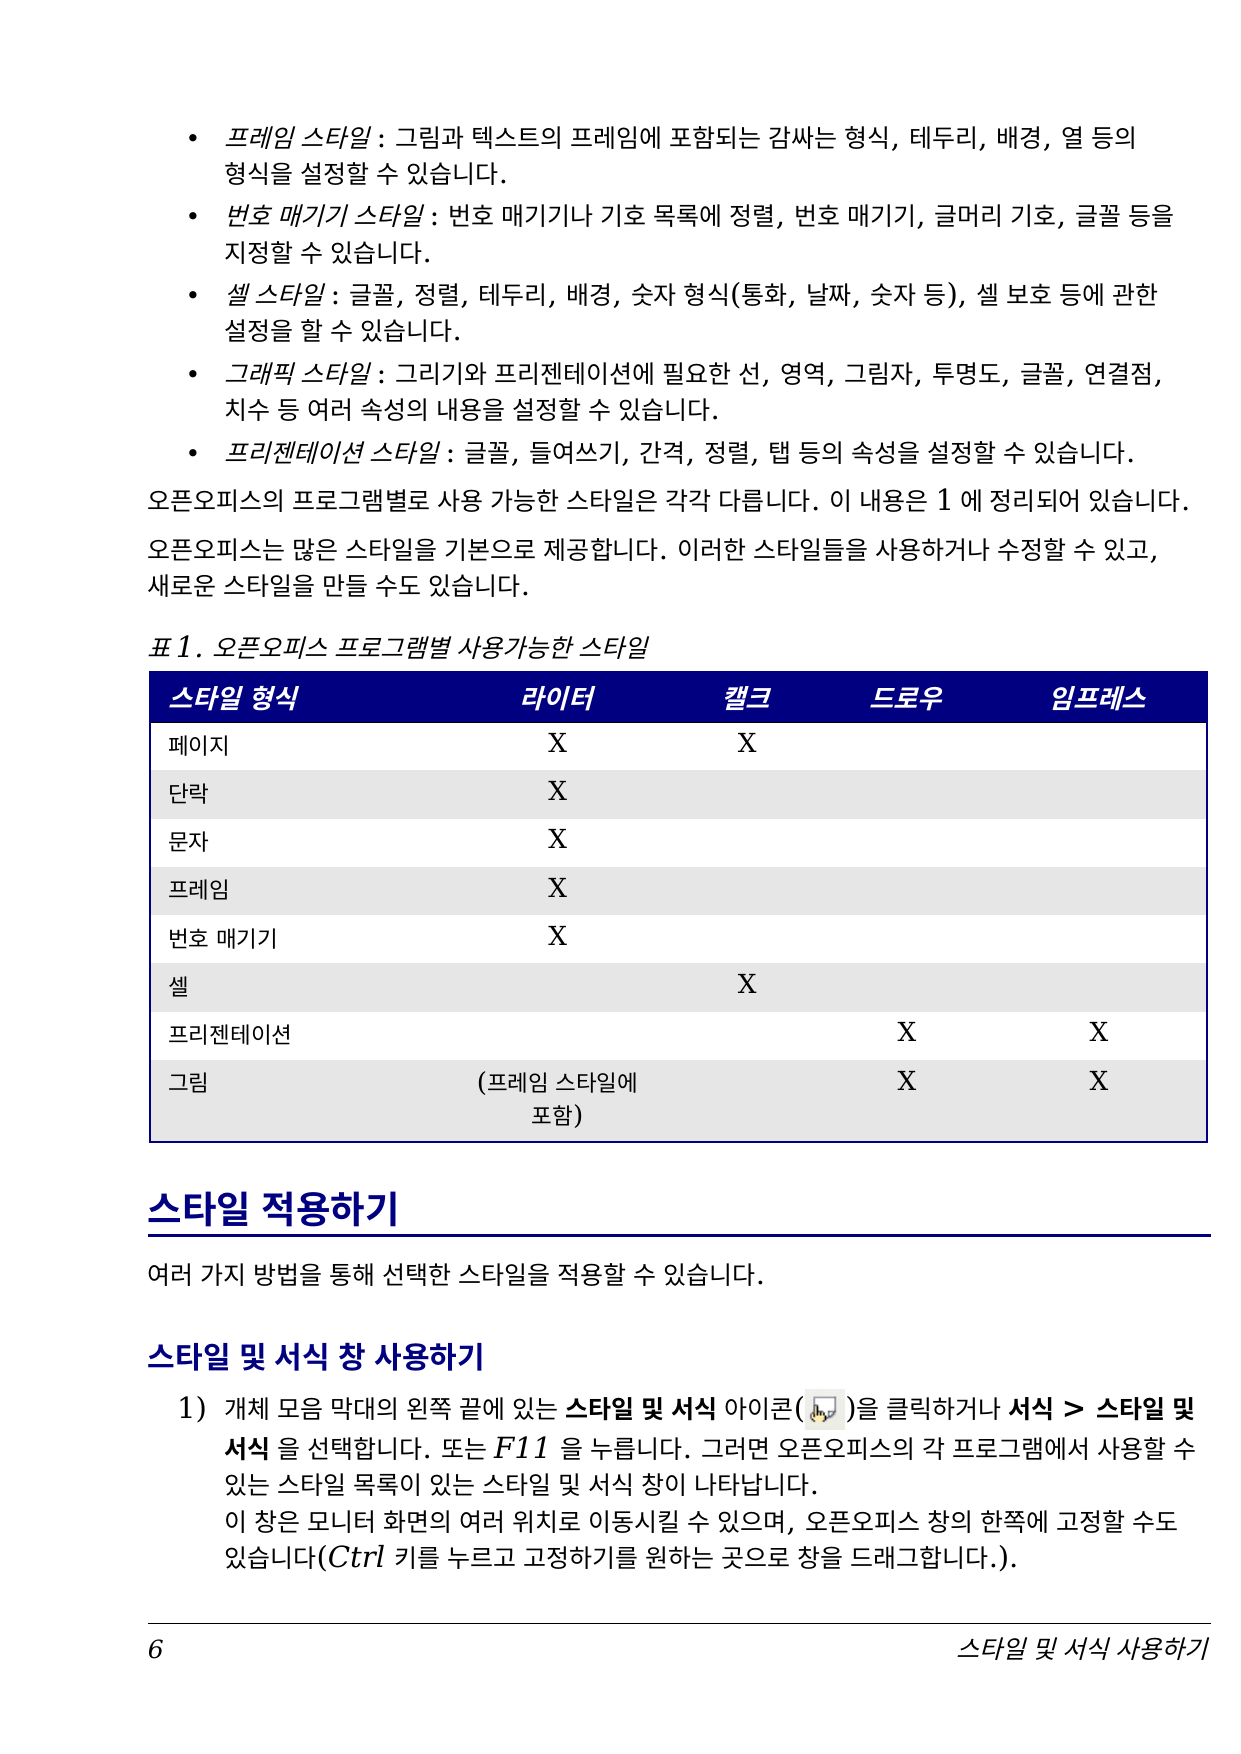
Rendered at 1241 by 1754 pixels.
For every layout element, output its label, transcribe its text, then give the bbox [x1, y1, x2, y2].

list 번호 매기기 스타일 : 번호 매기기나 기호 목록에 정렬, 번호 매기기, 글머리 기호, 글꼴 등을 지정할 수 있습니다. [185, 197, 1211, 269]
table_cell 프레임 [151, 867, 444, 915]
list 개체 모음 막대의 왼쪽 끝에 있는 스타일 및 서식 아이콘()을 클릭하거나 서식 > 스타일 및 서식 을 선택합니다. 또는 F11 을 누릅니다. 그러면 오픈오피스의 각 프로그램에서 사용할 수 있는 스타일 목록이 있는 스타일 및 서식 창이 나타납니다. 이 창은 모니터 화면의 여러 위치로 이동시킬 수 있으며, 오픈오피스 창의 한쪽에 고정할 수도 있습니다(Ctrl 키를 누르고 고정하기를 원하는 곳으로 창을 드래그합니다.). [207, 1389, 1211, 1574]
table_cell [823, 915, 990, 963]
table_cell (프레임 스타일에 포함) [444, 1060, 670, 1141]
table_header 캘크 [670, 673, 823, 722]
table_cell [823, 867, 990, 915]
table_cell [670, 770, 823, 819]
table_cell [670, 1060, 823, 1141]
table_header 드로우 [823, 673, 990, 722]
text 표1. 오픈오피스 프로그램별 사용가능한 스타일 [148, 628, 1211, 664]
table_cell [990, 723, 1206, 770]
table_cell [823, 770, 990, 819]
table_cell [670, 1012, 823, 1060]
table_cell [670, 819, 823, 867]
table_cell X [990, 1060, 1206, 1141]
list 셀 스타일 : 글꼴, 정렬, 테두리, 배경, 숫자 형식(통화, 날짜, 숫자 등), 셀 보호 등에 관한 설정을 할 수 있습니다. [185, 276, 1211, 348]
table_cell 그림 [151, 1060, 444, 1141]
table_cell [823, 963, 990, 1012]
table_cell 셀 [151, 963, 444, 1012]
subtitle 스타일 및 서식 창 사용하기 [148, 1333, 1211, 1377]
table_cell X [444, 770, 670, 819]
subtitle 스타일 적용하기 [148, 1180, 1211, 1234]
table_cell 페이지 [151, 723, 444, 770]
table_header 라이터 [444, 673, 670, 722]
table_cell 번호 매기기 [151, 915, 444, 963]
table_cell X [444, 867, 670, 915]
table_cell 문자 [151, 819, 444, 867]
table_cell [990, 867, 1206, 915]
table_cell X [823, 1060, 990, 1141]
table_cell X [444, 819, 670, 867]
table_cell [444, 963, 670, 1012]
table_cell [990, 963, 1206, 1012]
table_cell [670, 915, 823, 963]
table_cell [670, 867, 823, 915]
table_cell [823, 723, 990, 770]
table_cell X [670, 963, 823, 1012]
text 여러 가지 방법을 통해 선택한 스타일을 적용할 수 있습니다. [148, 1255, 1211, 1292]
table_cell 프리젠테이션 [151, 1012, 444, 1060]
table_header 임프레스 [990, 673, 1206, 722]
list 그래픽 스타일 : 그리기와 프리젠테이션에 필요한 선, 영역, 그림자, 투명도, 글꼴, 연결점, 치수 등 여러 속성의 내용을 설정할 수 있습니다. [185, 354, 1211, 427]
list 프레임 스타일 : 그림과 텍스트의 프레임에 포함되는 감싸는 형식, 테두리, 배경, 열 등의 형식을 설정할 수 있습니다. [185, 118, 1211, 191]
table_cell X [823, 1012, 990, 1060]
picture [804, 1389, 846, 1430]
table_cell [990, 819, 1206, 867]
table_cell X [444, 723, 670, 770]
table_cell [823, 819, 990, 867]
table_cell [990, 770, 1206, 819]
table_cell [444, 1012, 670, 1060]
table_header 스타일 형식 [151, 673, 444, 722]
table_cell X [990, 1012, 1206, 1060]
table_cell X [444, 915, 670, 963]
table_cell 단락 [151, 770, 444, 819]
text 오픈오피스는 많은 스타일을 기본으로 제공합니다. 이러한 스타일들을 사용하거나 수정할 수 있고, 새로운 스타일을 만들 수도 있습니다. [148, 531, 1211, 603]
table_cell X [670, 723, 823, 770]
table_cell [990, 915, 1206, 963]
text 오픈오피스의 프로그램별로 사용 가능한 스타일은 각각 다릅니다. 이 내용은 표1에 정리되어 있습니다. [148, 482, 1211, 518]
list 프리젠테이션 스타일 : 글꼴, 들여쓰기, 간격, 정렬, 탭 등의 속성을 설정할 수 있습니다. [185, 433, 1211, 469]
